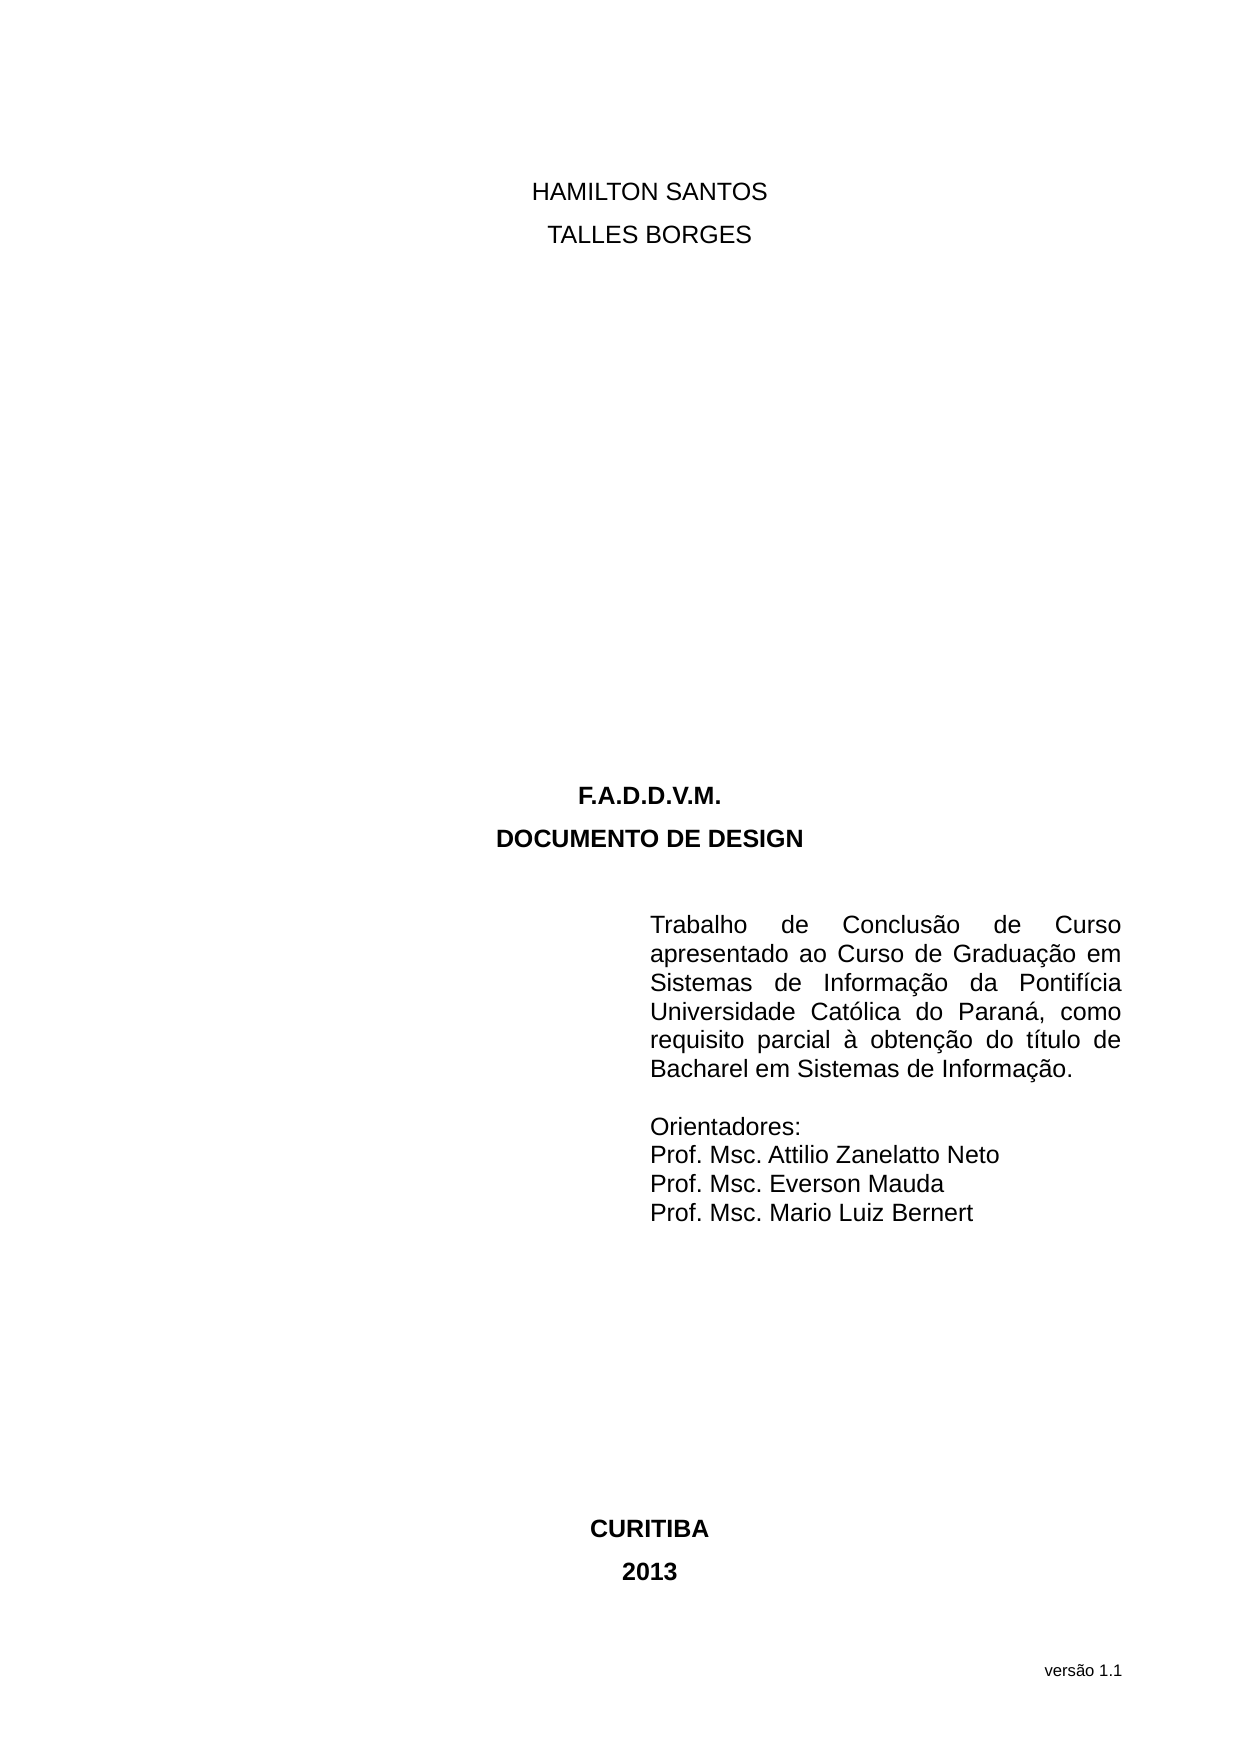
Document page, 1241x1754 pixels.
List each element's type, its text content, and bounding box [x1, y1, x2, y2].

text Prof. Msc. Mario Luiz Bernert [650, 1198, 1122, 1227]
text Orientadores: [650, 1112, 1122, 1140]
text documento de design [177, 824, 1122, 853]
text Prof. Msc. Everson Mauda [650, 1169, 1122, 1198]
text Hamilton santos [177, 177, 1122, 206]
text CURITIBA [177, 1514, 1122, 1543]
text Prof. Msc. Attilio Zanelatto Neto [650, 1140, 1122, 1169]
text Trabalho de Conclusão de Curso apresentado ao Curso de Graduação em Sistemas de Informação da Pontifícia Universidade Católica do Paraná, como requisito parcial à obtenção do título de Bacharel em Sistemas de Informação. [650, 910, 1122, 1083]
text 2013 [177, 1557, 1122, 1586]
text F.A.D.D.V.M. [177, 781, 1122, 810]
text Talles Borges [177, 220, 1122, 249]
